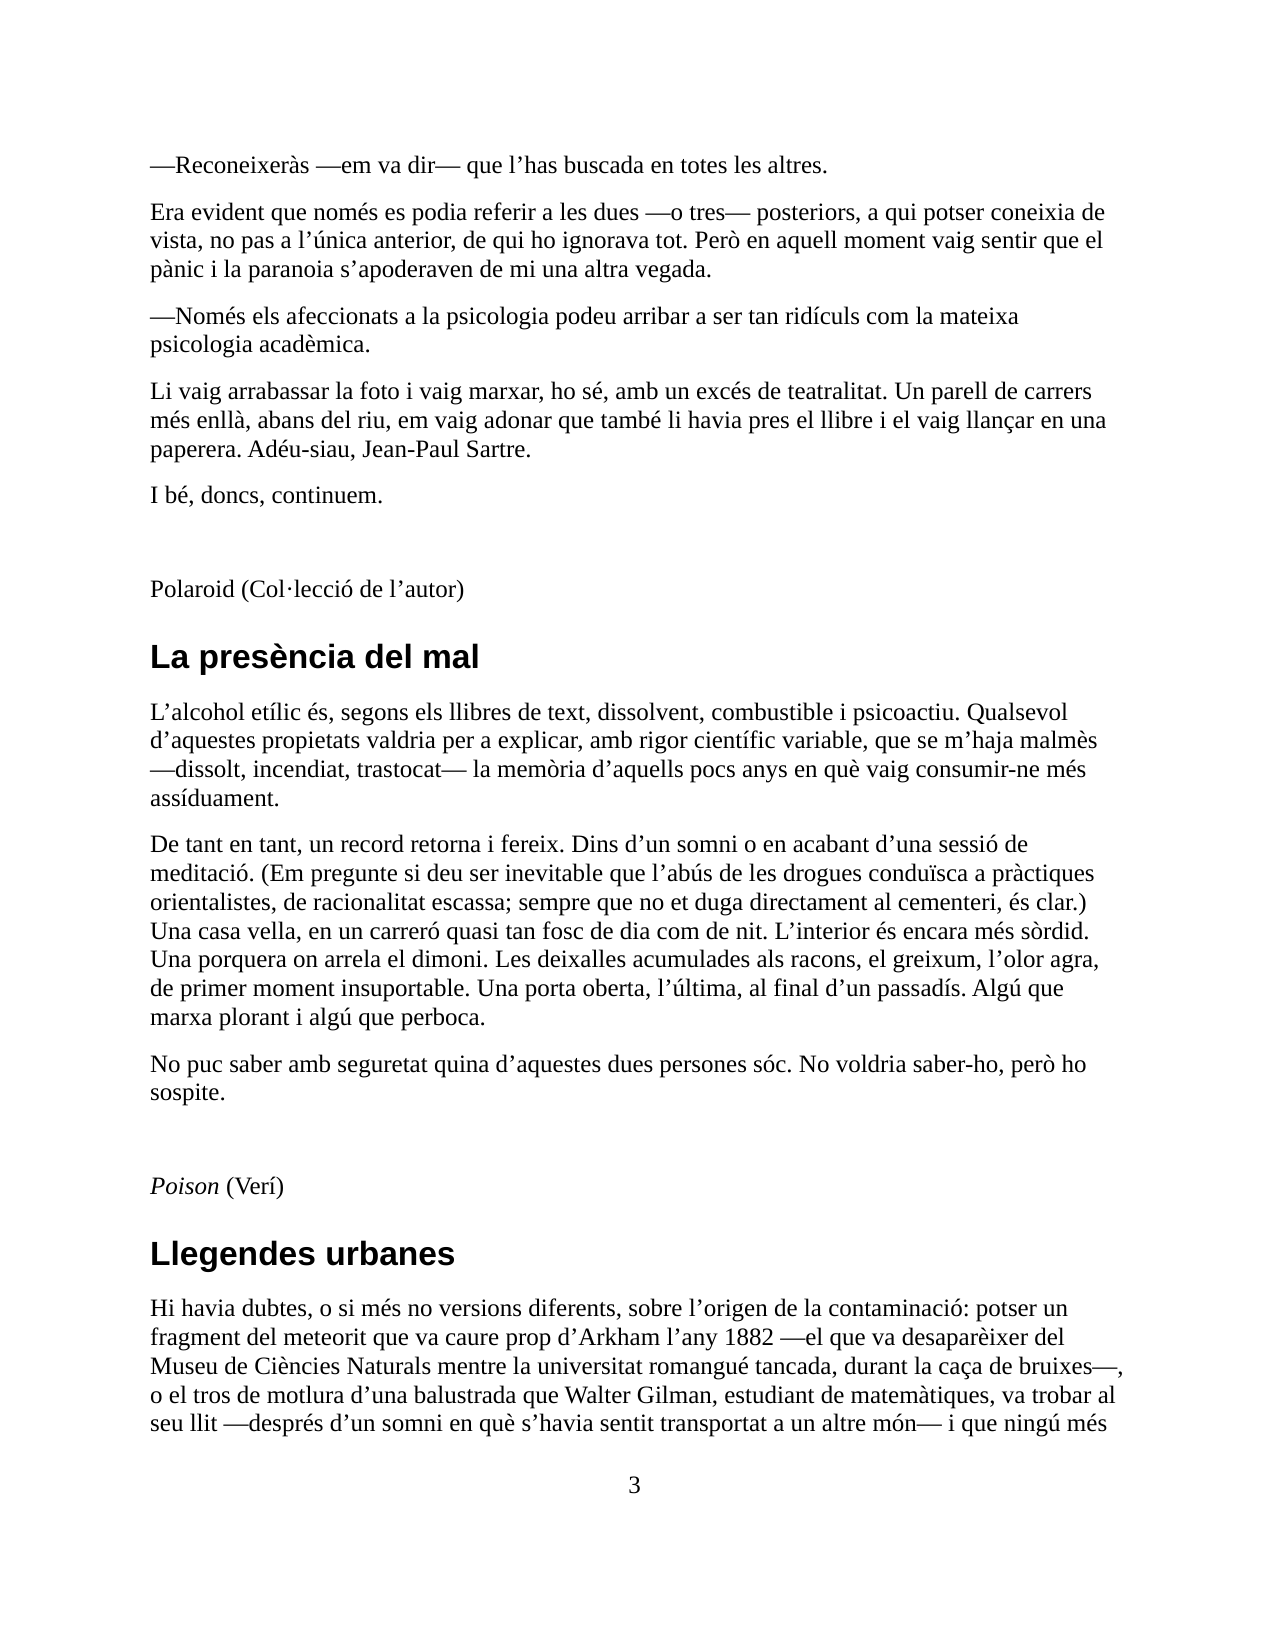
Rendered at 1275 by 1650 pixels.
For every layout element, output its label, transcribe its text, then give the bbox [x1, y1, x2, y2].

text I bé, doncs, continuem. [150, 480, 1125, 509]
text Era evident que només es podia referir a les dues —o tres— posteriors, a qui potser coneixia de vista, no pas a l’única anterior, de qui ho ignorava tot. Però en aquell moment vaig sentir que el pànic i la paranoia s’apoderaven de mi una altra vegada. [150, 197, 1125, 283]
subtitle Llegendes urbanes [150, 1233, 1125, 1272]
text L’alcohol etílic és, segons els llibres de text, dissolvent, combustible i psicoactiu. Qualsevol d’aquestes propietats valdria per a explicar, amb rigor científic variable, que se m’haja malmès —dissolt, incendiat, trastocat— la memòria d’aquells pocs anys en què vaig consumir-ne més assíduament. [150, 697, 1125, 812]
subtitle La presència del mal [150, 636, 1125, 675]
text Li vaig arrabassar la foto i vaig marxar, ho sé, amb un excés de teatralitat. Un parell de carrers més enllà, abans del riu, em vaig adonar que també li havia pres el llibre i el vaig llançar en una paperera. Adéu-siau, Jean-Paul Sartre. [150, 376, 1125, 462]
text De tant en tant, un record retorna i fereix. Dins d’un somni o en acabant d’una sessió de meditació. (Em pregunte si deu ser inevitable que l’abús de les drogues conduïsca a pràctiques orientalistes, de racionalitat escassa; sempre que no et duga directament al cementeri, és clar.) Una casa vella, en un carreró quasi tan fosc de dia com de nit. L’interior és encara més sòrdid. Una porquera on arrela el dimoni. Les deixalles acumulades als racons, el greixum, l’olor agra, de primer moment insuportable. Una porta oberta, l’última, al final d’un passadís. Algú que marxa plorant i algú que perboca. [150, 829, 1125, 1031]
text —Reconeixeràs —em va dir— que l’has buscada en totes les altres. [150, 150, 1125, 179]
text No puc saber amb seguretat quina d’aquestes dues persones sóc. No voldria saber-ho, però ho sospite. [150, 1049, 1125, 1106]
text Poison (Verí) [150, 1171, 1125, 1199]
text Hi havia dubtes, o si més no versions diferents, sobre l’origen de la contaminació: potser un fragment del meteorit que va caure prop d’Arkham l’any 1882 —el que va desaparèixer del Museu de Ciències Naturals mentre la universitat romangué tancada, durant la caça de bruixes—, o el tros de motlura d’una balustrada que Walter Gilman, estudiant de matemàtiques, va trobar al seu llit —després d’un somni en què s’havia sentit transportat a un altre món— i que ningú més [150, 1293, 1125, 1437]
text Polaroid (Col·lecció de l’autor) [150, 574, 1125, 602]
text —Només els afeccionats a la psicologia podeu arribar a ser tan ridículs com la mateixa psicologia acadèmica. [150, 301, 1125, 358]
